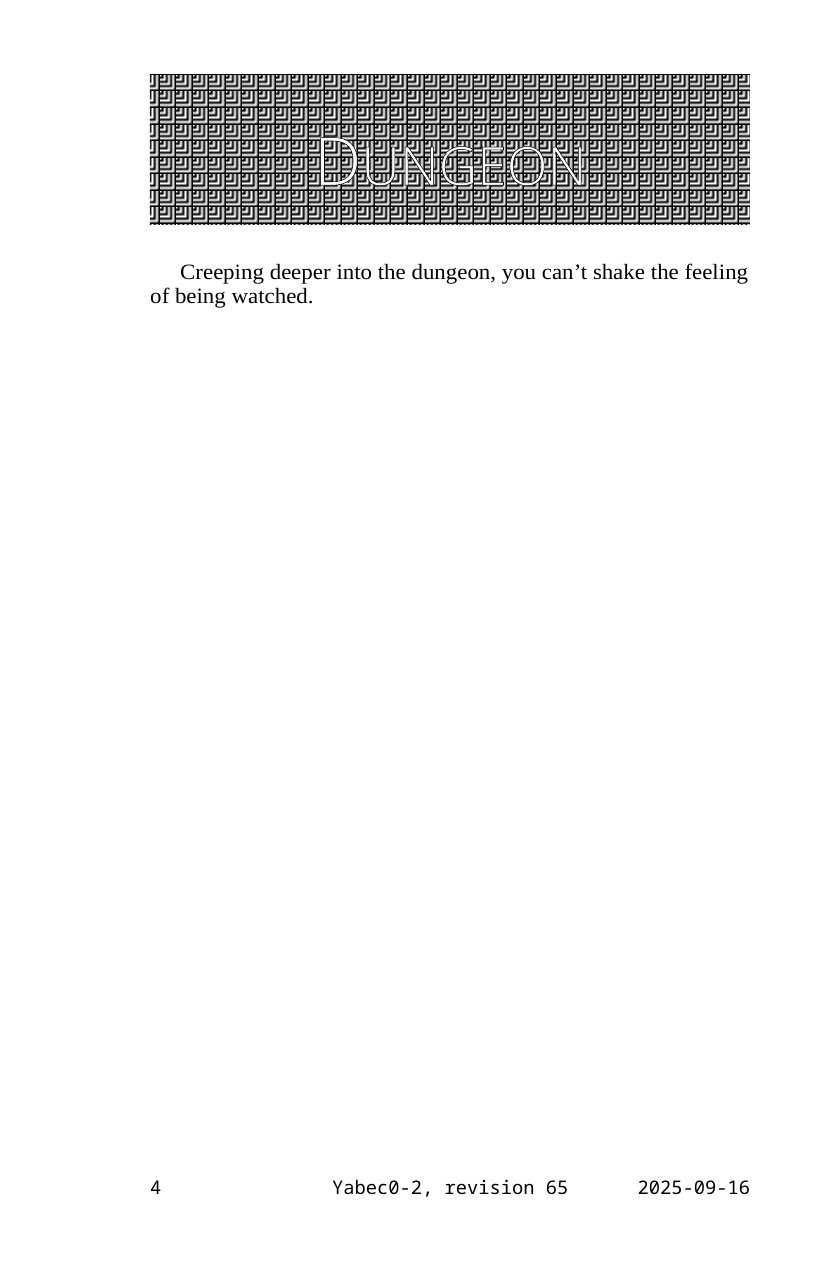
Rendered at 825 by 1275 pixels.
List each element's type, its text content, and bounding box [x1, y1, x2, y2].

picture [149, 74, 750, 225]
text Creeping deeper into the dungeon, you can’t shake the feeling of being watched. [150, 260, 750, 308]
